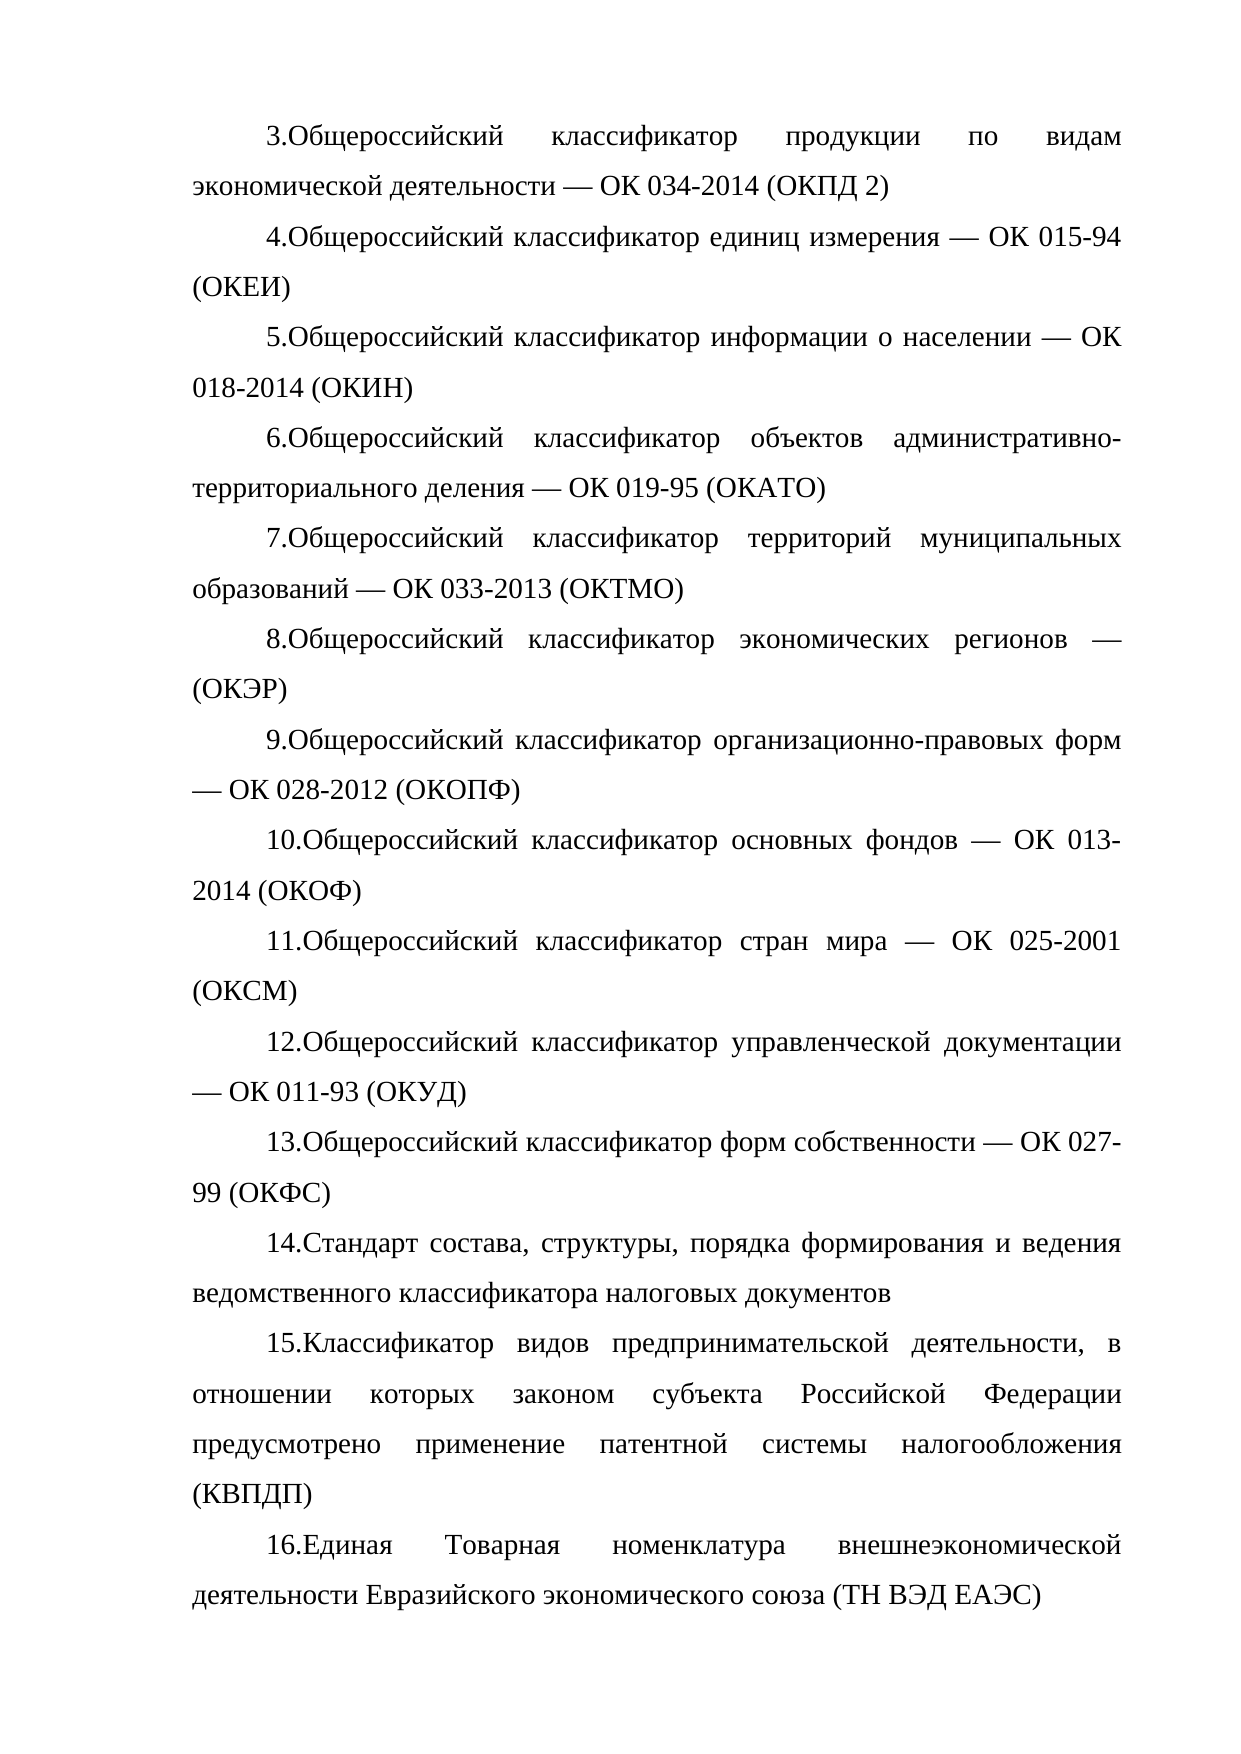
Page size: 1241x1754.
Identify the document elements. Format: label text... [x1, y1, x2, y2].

list Общероссийский классификатор информации о населении — ОК 018-2014 (ОКИН) [118, 319, 1122, 403]
list Классификатор видов предпринимательской деятельности, в отношении которых законом субъекта Российской Федерации предусмотрено применение патентной системы налогообложения (КВПДП) [118, 1326, 1122, 1510]
list Общероссийский классификатор объектов административно-территориального деления — ОК 019-95 (ОКАТО) [118, 420, 1122, 504]
list Стандарт состава, структуры, порядка формирования и ведения ведомственного классификатора налоговых документов [118, 1225, 1122, 1309]
list Единая Товарная номенклатура внешнеэкономической деятельности Евразийского экономического союза (ТН ВЭД ЕАЭС) [118, 1527, 1122, 1611]
list Общероссийский классификатор форм собственности — ОК 027-99 (ОКФС) [118, 1124, 1122, 1208]
list Общероссийский классификатор продукции по видам экономической деятельности — ОК 034-2014 (ОКПД 2) [118, 118, 1122, 202]
list Общероссийский классификатор стран мира — ОК 025-2001 (ОКСМ) [118, 923, 1122, 1007]
list Общероссийский классификатор организационно-правовых форм — ОК 028-2012 (ОКОПФ) [118, 722, 1122, 806]
list Общероссийский классификатор основных фондов — ОК 013-2014 (ОКОФ) [118, 822, 1122, 906]
list Общероссийский классификатор единиц измерения — ОК 015-94 (ОКЕИ) [118, 219, 1122, 303]
list Общероссийский классификатор экономических регионов — (ОКЭР) [118, 621, 1122, 705]
list Общероссийский классификатор территорий муниципальных образований — ОК 033-2013 (ОКТМО) [118, 521, 1122, 604]
list Общероссийский классификатор управленческой документации — ОК 011-93 (ОКУД) [118, 1024, 1122, 1108]
